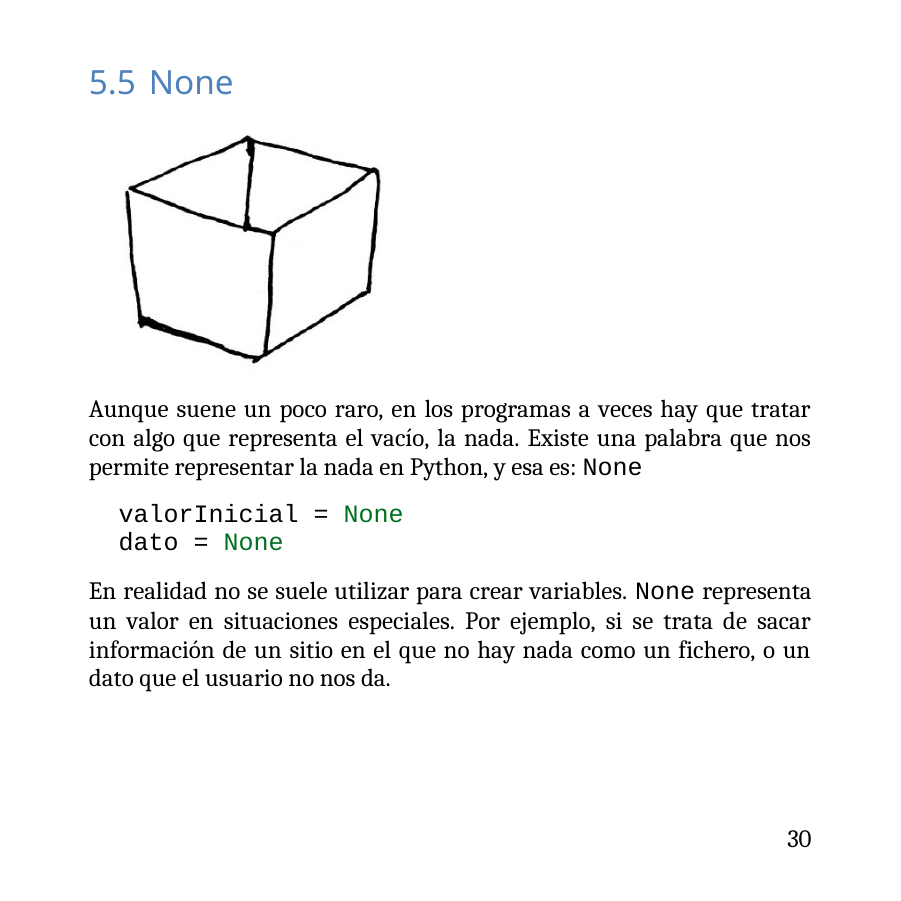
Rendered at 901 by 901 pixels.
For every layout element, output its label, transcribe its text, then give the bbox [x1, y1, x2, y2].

picture [305, 123, 406, 377]
text Aunque suene un poco raro, en los programas a veces hay que tratar con algo que representa el vacío, la nada. Existe una palabra que nos permite representar la nada en Python, y esa es: None [89, 395, 811, 483]
text valorInicial = None dato = None [118, 501, 811, 558]
text En realidad no se suele utilizar para crear variables. None representa un valor en situaciones especiales. Por ejemplo, si se trata de sacar información de un sitio en el que no hay nada como un fichero, o un dato que el usuario no nos da. [89, 577, 811, 693]
subtitle None [89, 59, 811, 104]
